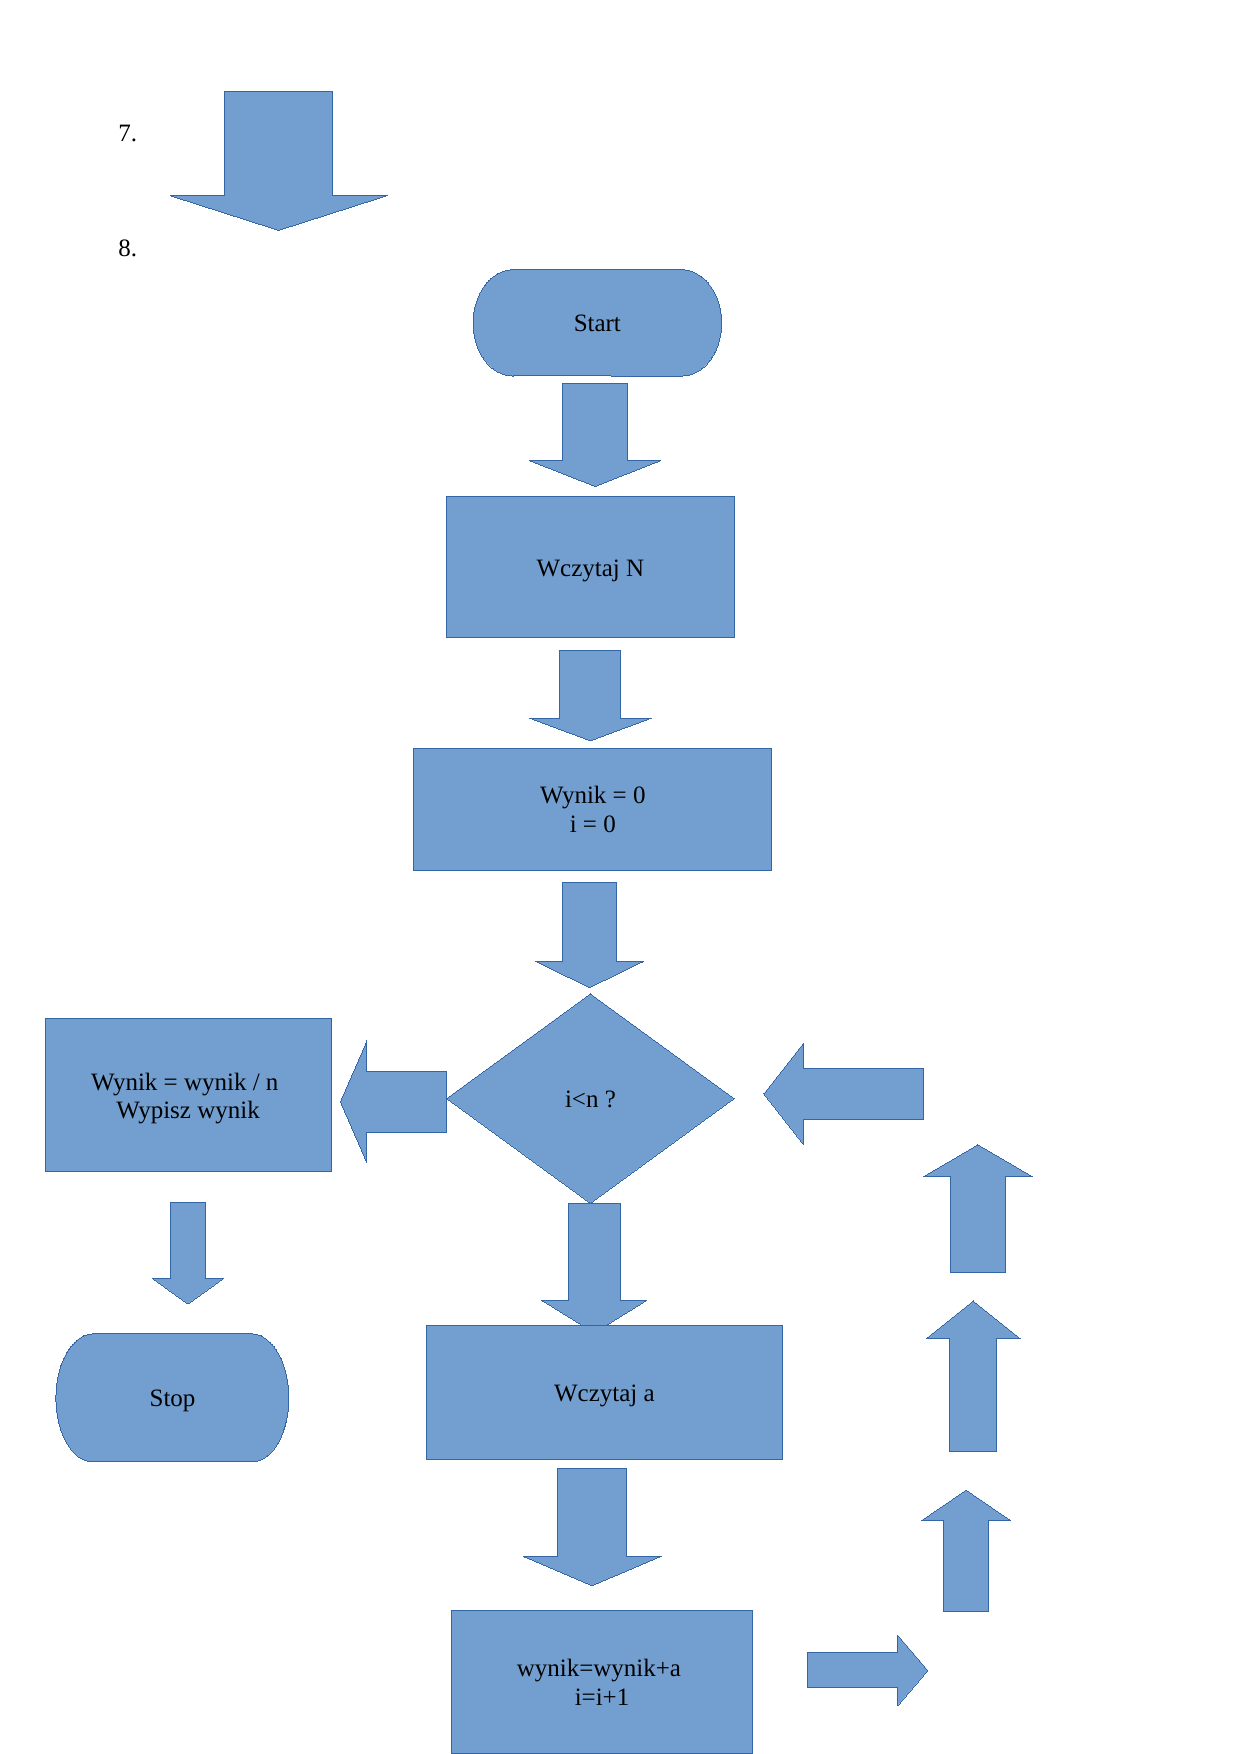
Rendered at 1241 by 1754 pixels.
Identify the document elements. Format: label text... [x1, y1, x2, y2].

text [333, 118, 1122, 147]
text 8. [118, 233, 1122, 262]
text 7. [118, 118, 224, 147]
